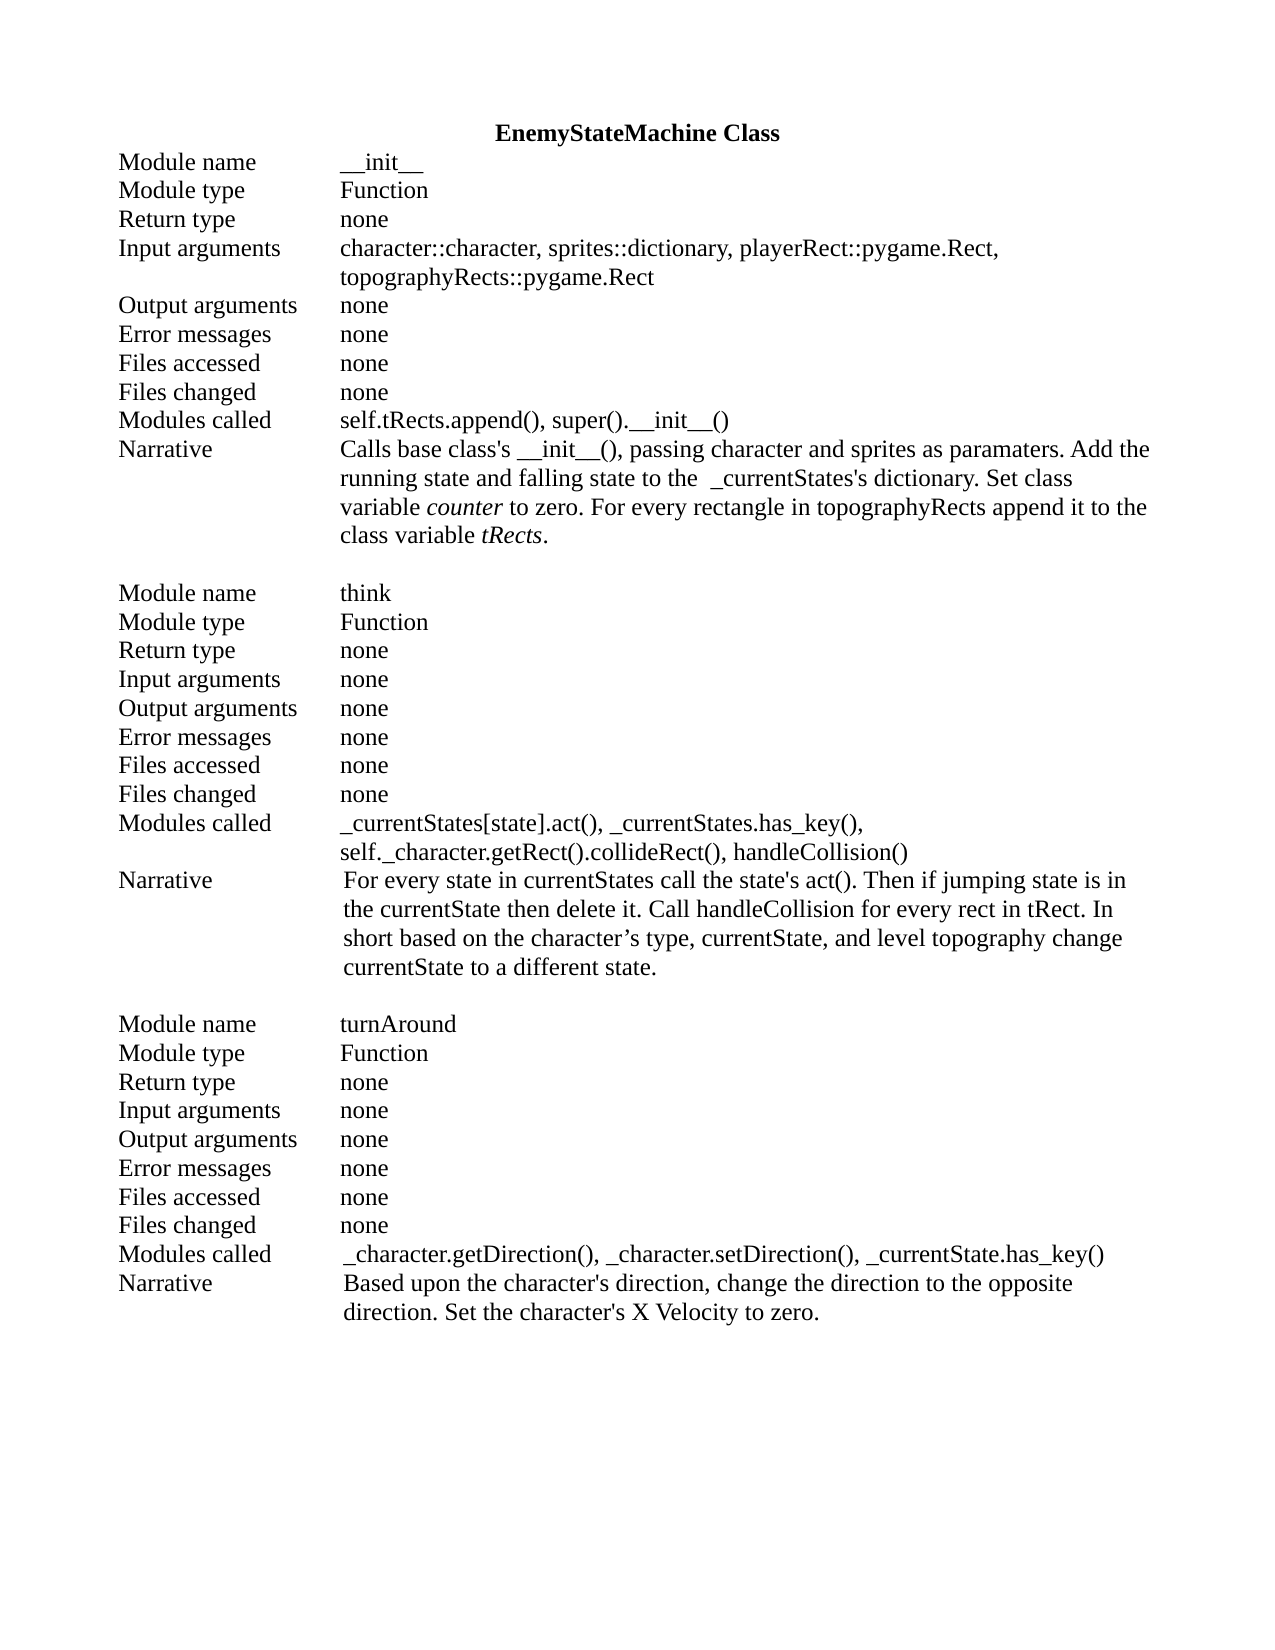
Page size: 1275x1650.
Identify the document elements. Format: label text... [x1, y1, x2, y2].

text Return type none [118, 1067, 1157, 1096]
text Modules called _character.getDirection(), _character.setDirection(), _currentState.has_key() [118, 1239, 1157, 1268]
text Module type Function [118, 607, 1157, 636]
text Narrative Calls base class's __init__(), passing character and sprites as paramaters. Add the running state and falling state to the _currentStates's dictionary. Set class variable counter to zero. For every rectangle in topographyRects append it to the class variable tRects. [118, 434, 1157, 549]
text Error messages none [118, 722, 1157, 751]
text Files changed none [118, 1211, 1157, 1239]
text Input arguments character::character, sprites::dictionary, playerRect::pygame.Rect, topographyRects::pygame.Rect [118, 233, 1157, 291]
text Error messages none [118, 319, 1157, 348]
text Modules called self.tRects.append(), super().__init__() [118, 406, 1157, 434]
text Error messages none [118, 1153, 1157, 1182]
text Module type Function [118, 176, 1157, 204]
text Files accessed none [118, 348, 1157, 377]
text EnemyStateMachine Class [118, 118, 1157, 147]
text Modules called _currentStates[state].act(), _currentStates.has_key(), self._character.getRect().collideRect(), handleCollision() [118, 808, 1157, 866]
text Files accessed none [118, 751, 1157, 779]
text Module type Function [118, 1038, 1157, 1067]
text Files changed none [118, 779, 1157, 808]
text Return type none [118, 204, 1157, 233]
text Input arguments none [118, 664, 1157, 693]
text Files accessed none [118, 1182, 1157, 1211]
text Narrative For every state in currentStates call the state's act(). Then if jumping state is in the currentState then delete it. Call handleCollision for every rect in tRect. In short based on the character’s type, currentState, and level topography change currentState to a different state. [118, 866, 1157, 981]
text Return type none [118, 636, 1157, 664]
text Output arguments none [118, 291, 1157, 319]
text Files changed none [118, 377, 1157, 406]
text Module name __init__ [118, 147, 1157, 176]
text Output arguments none [118, 693, 1157, 722]
text Input arguments none [118, 1096, 1157, 1124]
text Module name think [118, 578, 1157, 607]
text Narrative Based upon the character's direction, change the direction to the opposite direction. Set the character's X Velocity to zero. [118, 1268, 1157, 1326]
text Output arguments none [118, 1124, 1157, 1153]
text Module name turnAround [118, 1009, 1157, 1038]
